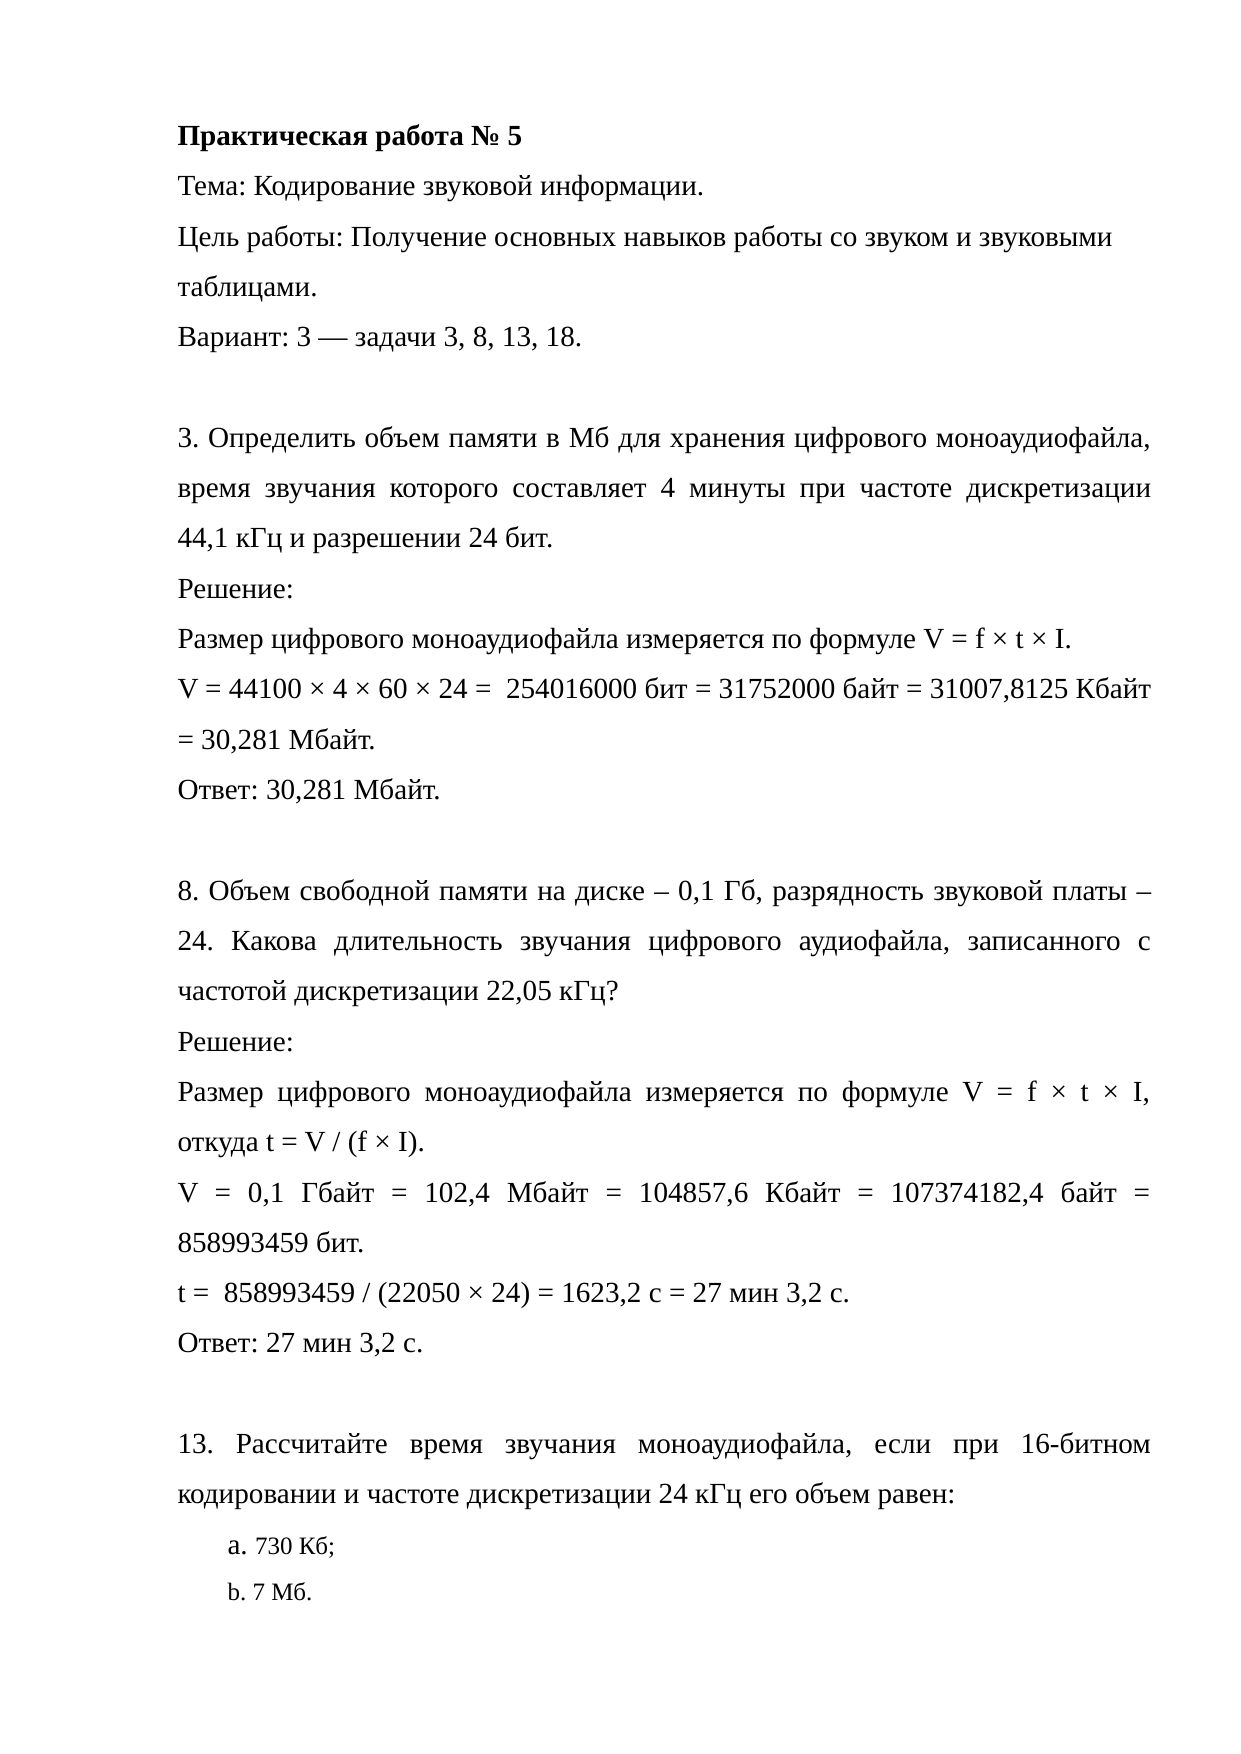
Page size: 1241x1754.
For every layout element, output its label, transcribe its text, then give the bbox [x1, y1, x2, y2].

text b. 7 Мб. [177, 1577, 1152, 1606]
text Цель работы: Получение основных навыков работы со звуком и звуковыми таблицами. [177, 219, 1152, 303]
text Вариант: 3 — задачи 3, 8, 13, 18. [177, 319, 1152, 353]
text V = 44100 × 4 × 60 × 24 = 254016000 бит = 31752000 байт = 31007,8125 Кбайт = 30,281 Мбайт. [177, 672, 1152, 755]
text Практическая работа № 5 [177, 118, 1152, 152]
text V = 0,1 Гбайт = 102,4 Мбайт = 104857,6 Кбайт = 107374182,4 байт = 858993459 бит. [177, 1175, 1152, 1258]
text 3. Определить объем памяти в Мб для хранения цифрового моноаудиофайла, время звучания которого составляет 4 минуты при частоте дискретизации 44,1 кГц и разрешении 24 бит. [177, 420, 1152, 554]
text a. 730 Кб; [177, 1527, 1152, 1560]
text 13. Рассчитайте время звучания моноаудиофайла, если при 16-битном кодировании и частоте дискретизации 24 кГц его объем равен: [177, 1426, 1152, 1510]
text Решение: [177, 1024, 1152, 1057]
text 8. Объем свободной памяти на диске – 0,1 Гб, разрядность звуковой платы – 24. Какова длительность звучания цифрового аудиофайла, записанного с частотой дискретизации 22,05 кГц? [177, 873, 1152, 1007]
text t = 858993459 / (22050 × 24) = 1623,2 с = 27 мин 3,2 с. [177, 1275, 1152, 1309]
text Тема: Кодирование звуковой информации. [177, 168, 1152, 202]
text Размер цифрового моноаудиофайла измеряется по формуле V = f × t × I, откуда t = V / (f × I). [177, 1074, 1152, 1158]
text Решение: [177, 571, 1152, 604]
text Размер цифрового моноаудиофайла измеряется по формуле V = f × t × I. [177, 621, 1152, 655]
text Ответ: 30,281 Мбайт. [177, 772, 1152, 806]
text Ответ: 27 мин 3,2 с. [177, 1326, 1152, 1359]
